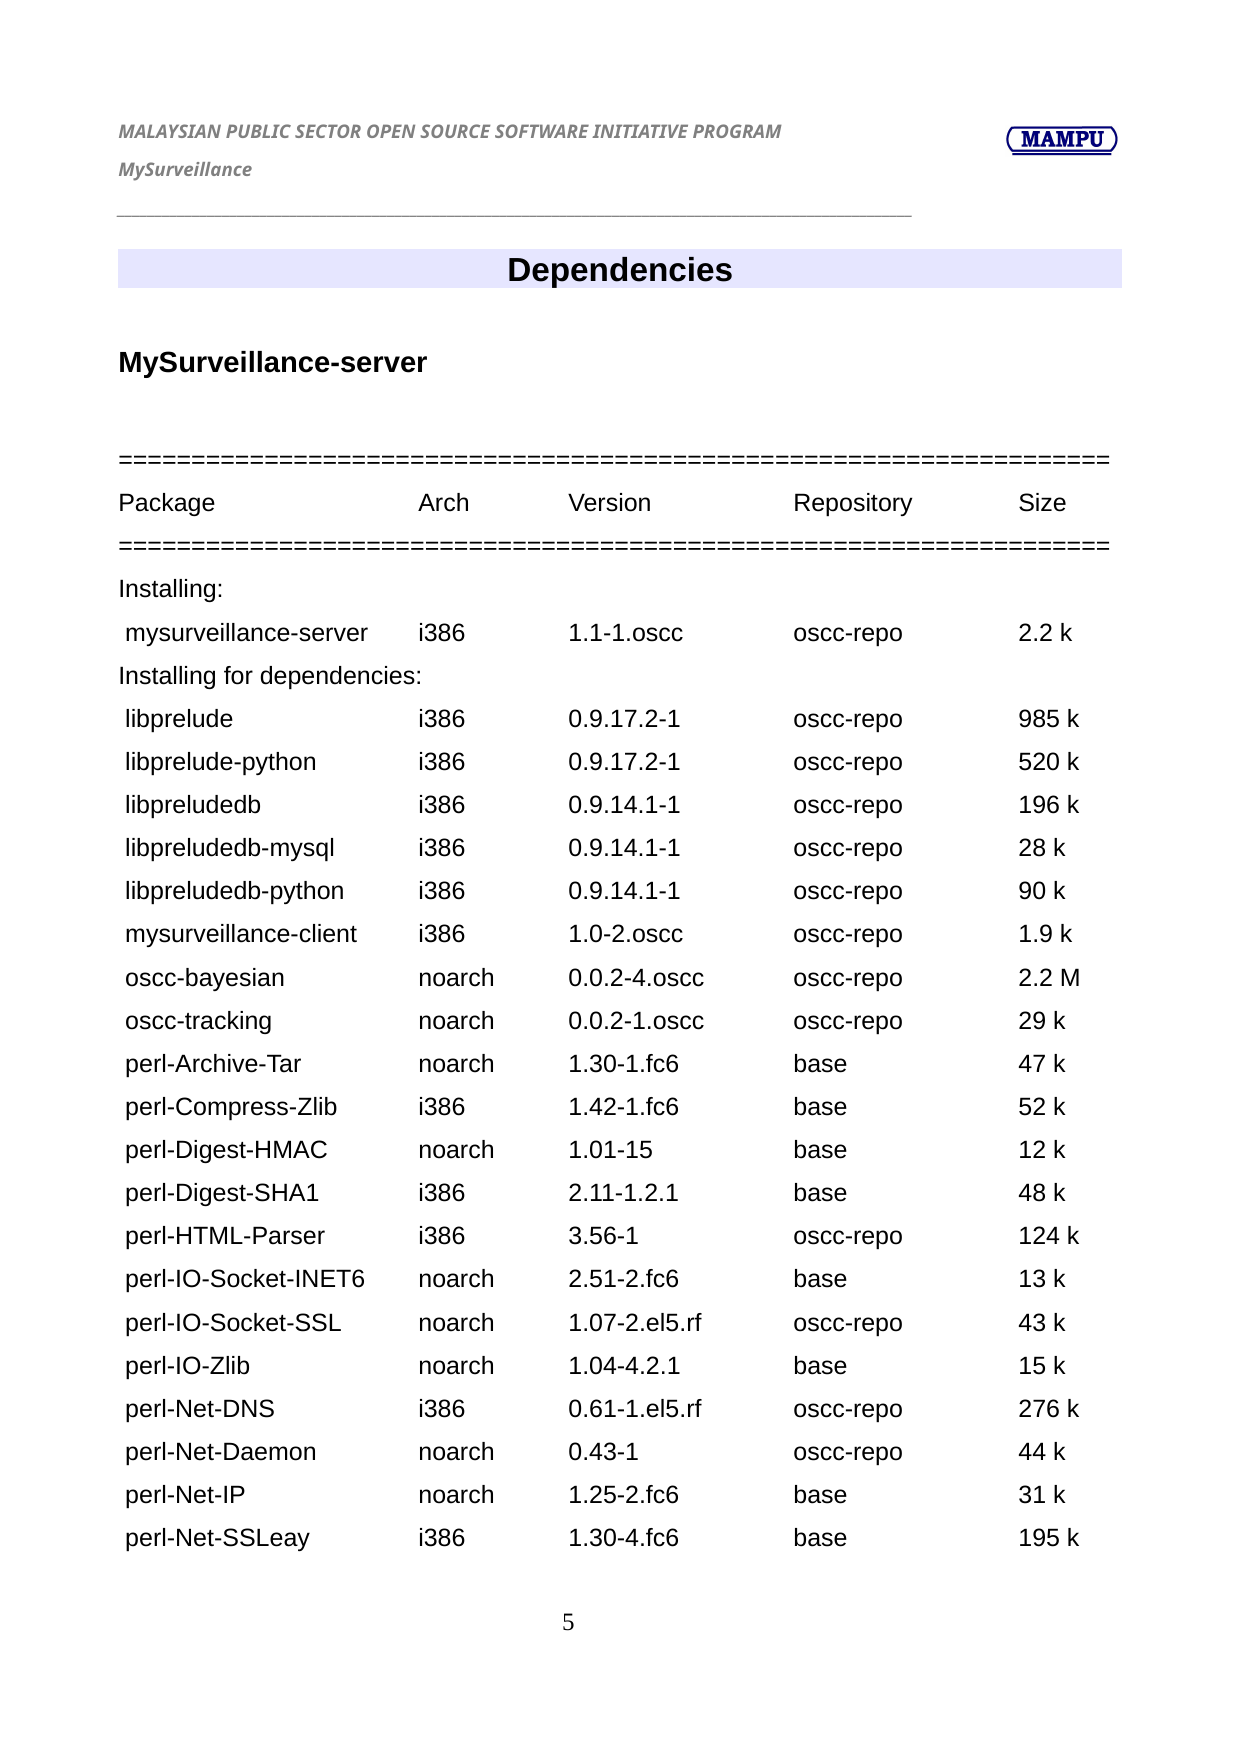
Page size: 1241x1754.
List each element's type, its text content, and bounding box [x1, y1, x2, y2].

text ==================================================================== [118, 531, 1122, 560]
subtitle Dependencies [118, 249, 1122, 288]
text libprelude i386 0.9.17.2-1 oscc-repo 985 k [118, 704, 1122, 732]
text libpreludedb-mysql i386 0.9.14.1-1 oscc-repo 28 k [118, 833, 1122, 862]
text perl-Net-IP noarch 1.25-2.fc6 base 31 k [118, 1480, 1122, 1509]
text Installing: [118, 574, 1122, 603]
text perl-IO-Socket-INET6 noarch 2.51-2.fc6 base 13 k [118, 1264, 1122, 1293]
text oscc-tracking noarch 0.0.2-1.oscc oscc-repo 29 k [118, 1006, 1122, 1034]
text libpreludedb i386 0.9.14.1-1 oscc-repo 196 k [118, 790, 1122, 819]
subtitle MySurveillance-server [118, 345, 1122, 378]
text oscc-bayesian noarch 0.0.2-4.oscc oscc-repo 2.2 M [118, 962, 1122, 991]
text perl-HTML-Parser i386 3.56-1 oscc-repo 124 k [118, 1221, 1122, 1250]
text perl-Compress-Zlib i386 1.42-1.fc6 base 52 k [118, 1092, 1122, 1121]
text mysurveillance-client i386 1.0-2.oscc oscc-repo 1.9 k [118, 919, 1122, 948]
text ==================================================================== Package Arch Version Repository Size [118, 445, 1122, 517]
text mysurveillance-server i386 1.1-1.oscc oscc-repo 2.2 k [118, 617, 1122, 646]
picture [1005, 125, 1119, 157]
text perl-Digest-HMAC noarch 1.01-15 base 12 k [118, 1135, 1122, 1164]
text perl-IO-Socket-SSL noarch 1.07-2.el5.rf oscc-repo 43 k [118, 1307, 1122, 1336]
text Installing for dependencies: [118, 661, 1122, 689]
text perl-IO-Zlib noarch 1.04-4.2.1 base 15 k [118, 1351, 1122, 1379]
text perl-Digest-SHA1 i386 2.11-1.2.1 base 48 k [118, 1178, 1122, 1207]
text perl-Net-DNS i386 0.61-1.el5.rf oscc-repo 276 k [118, 1394, 1122, 1422]
text libpreludedb-python i386 0.9.14.1-1 oscc-repo 90 k [118, 876, 1122, 905]
text perl-Net-SSLeay i386 1.30-4.fc6 base 195 k [118, 1523, 1122, 1552]
text perl-Archive-Tar noarch 1.30-1.fc6 base 47 k [118, 1049, 1122, 1077]
text perl-Net-Daemon noarch 0.43-1 oscc-repo 44 k [118, 1437, 1122, 1466]
text libprelude-python i386 0.9.17.2-1 oscc-repo 520 k [118, 747, 1122, 776]
